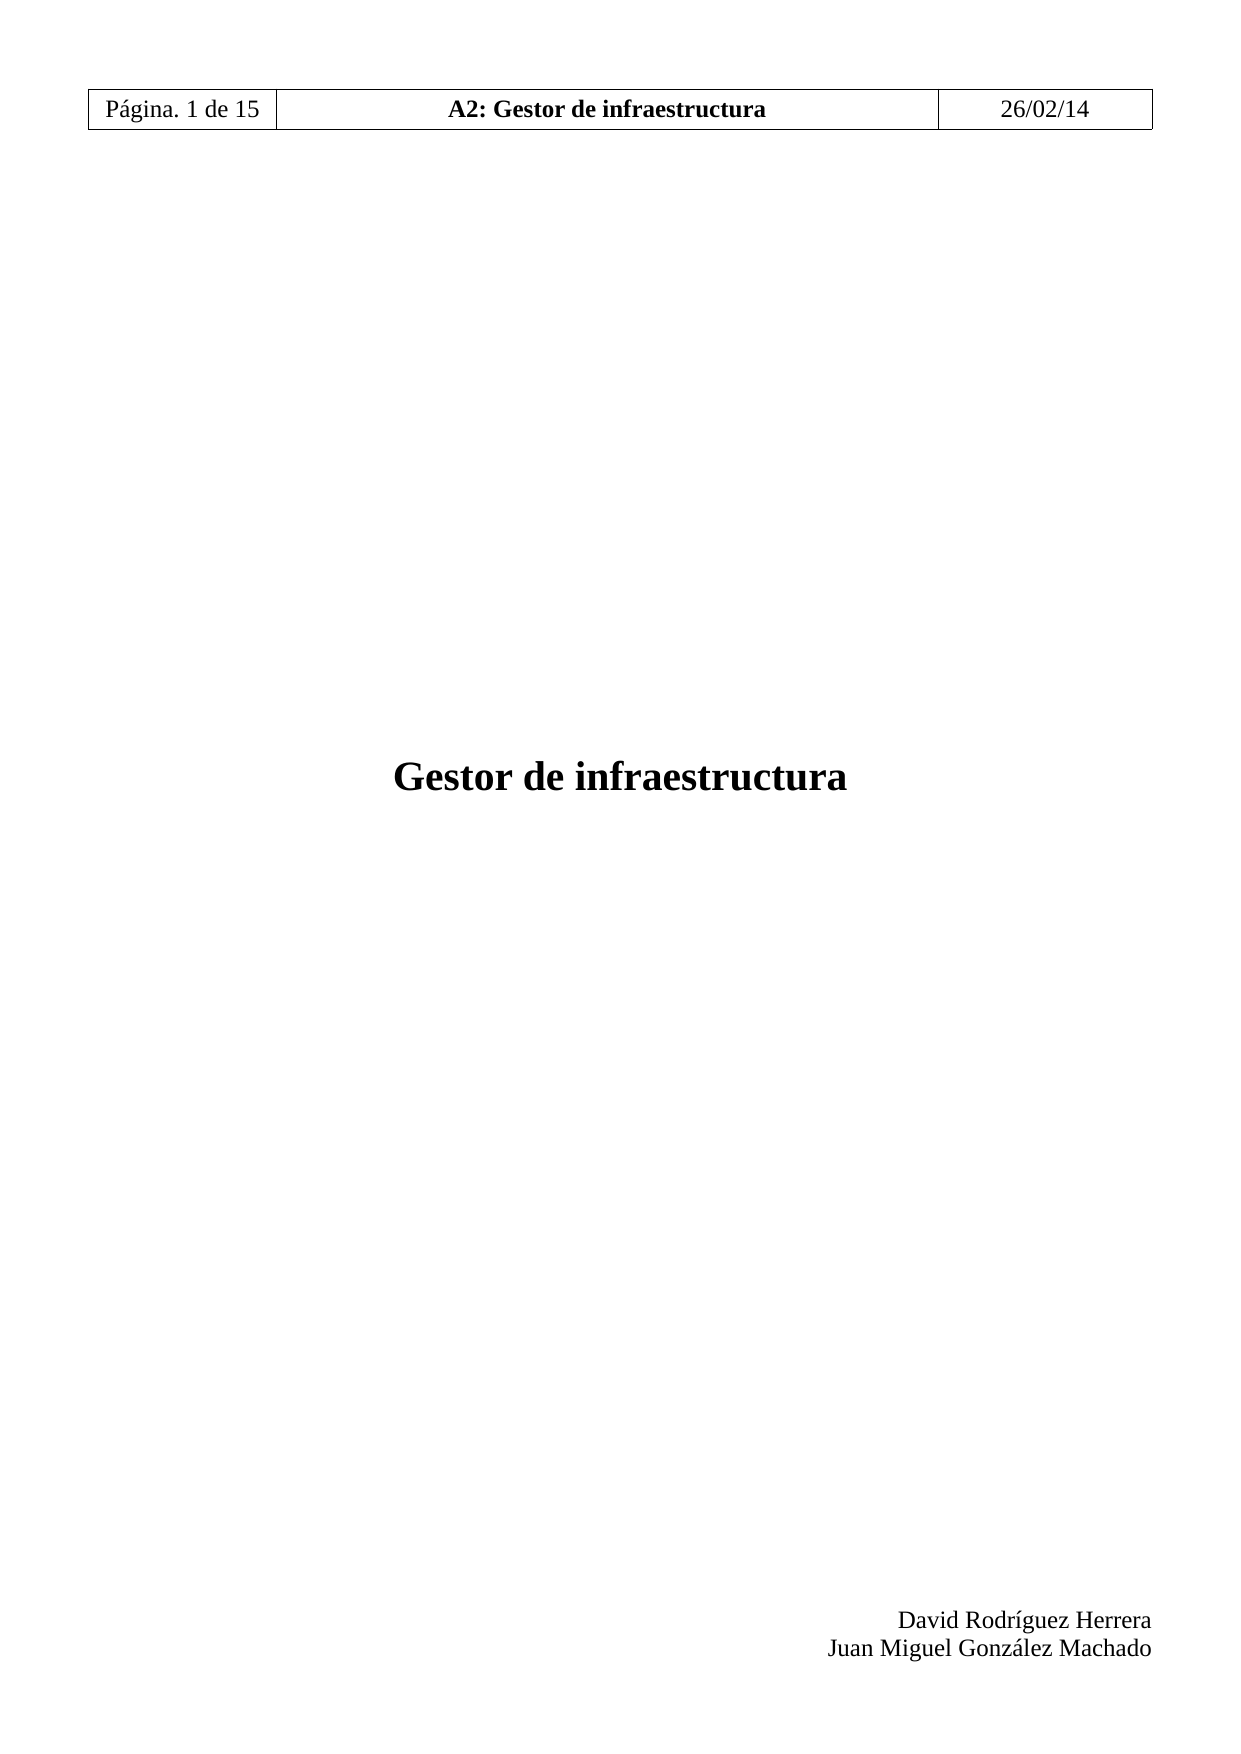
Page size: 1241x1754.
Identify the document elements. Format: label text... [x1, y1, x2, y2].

text Juan Miguel González Machado [88, 1633, 1152, 1662]
text Gestor de infraestructura [88, 752, 1152, 800]
text David Rodríguez Herrera [88, 1605, 1152, 1633]
